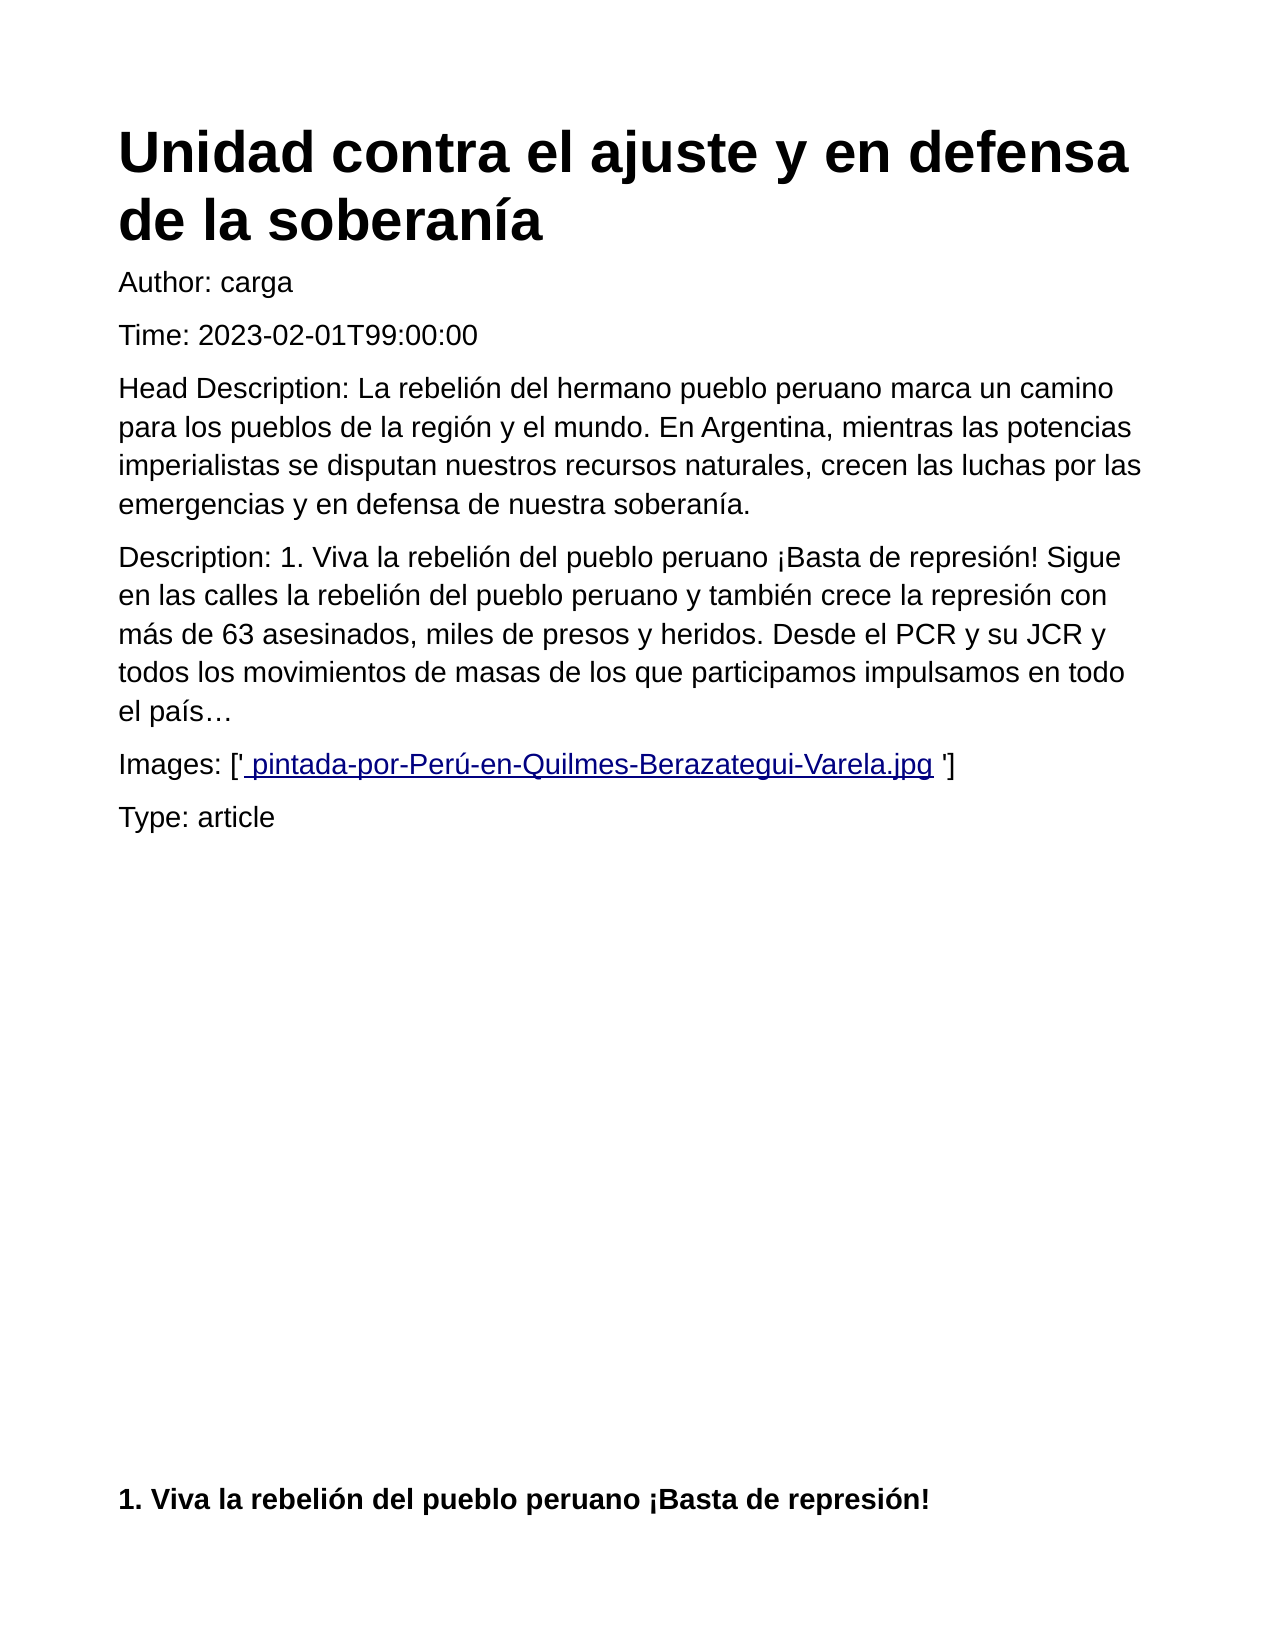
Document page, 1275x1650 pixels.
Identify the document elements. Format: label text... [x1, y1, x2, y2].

subtitle Unidad contra el ajuste y en defensa de la soberanía [118, 118, 1157, 252]
text Author: carga [118, 265, 1157, 298]
text Description: 1. Viva la rebelión del pueblo peruano ¡Basta de represión! Sigue en las calles la rebelión del pueblo peruano y también crece la represión con más de 63 asesinados, miles de presos y heridos. Desde el PCR y su JCR y todos los movimientos de masas de los que participamos impulsamos en todo el país… [118, 540, 1157, 727]
text Images: [' pintada-por-Perú-en-Quilmes-Berazategui-Varela.jpg '] [118, 747, 1157, 781]
text Time: 2023-02-01T99:00:00 [118, 318, 1157, 351]
text Head Description: La rebelión del hermano pueblo peruano marca un camino para los pueblos de la región y el mundo. En Argentina, mientras las potencias imperialistas se disputan nuestros recursos naturales, crecen las luchas por las emergencias y en defensa de nuestra soberanía. [118, 371, 1157, 520]
text 1. Viva la rebelión del pueblo peruano ¡Basta de represión! [118, 1482, 1157, 1515]
text Type: article [118, 800, 1157, 834]
